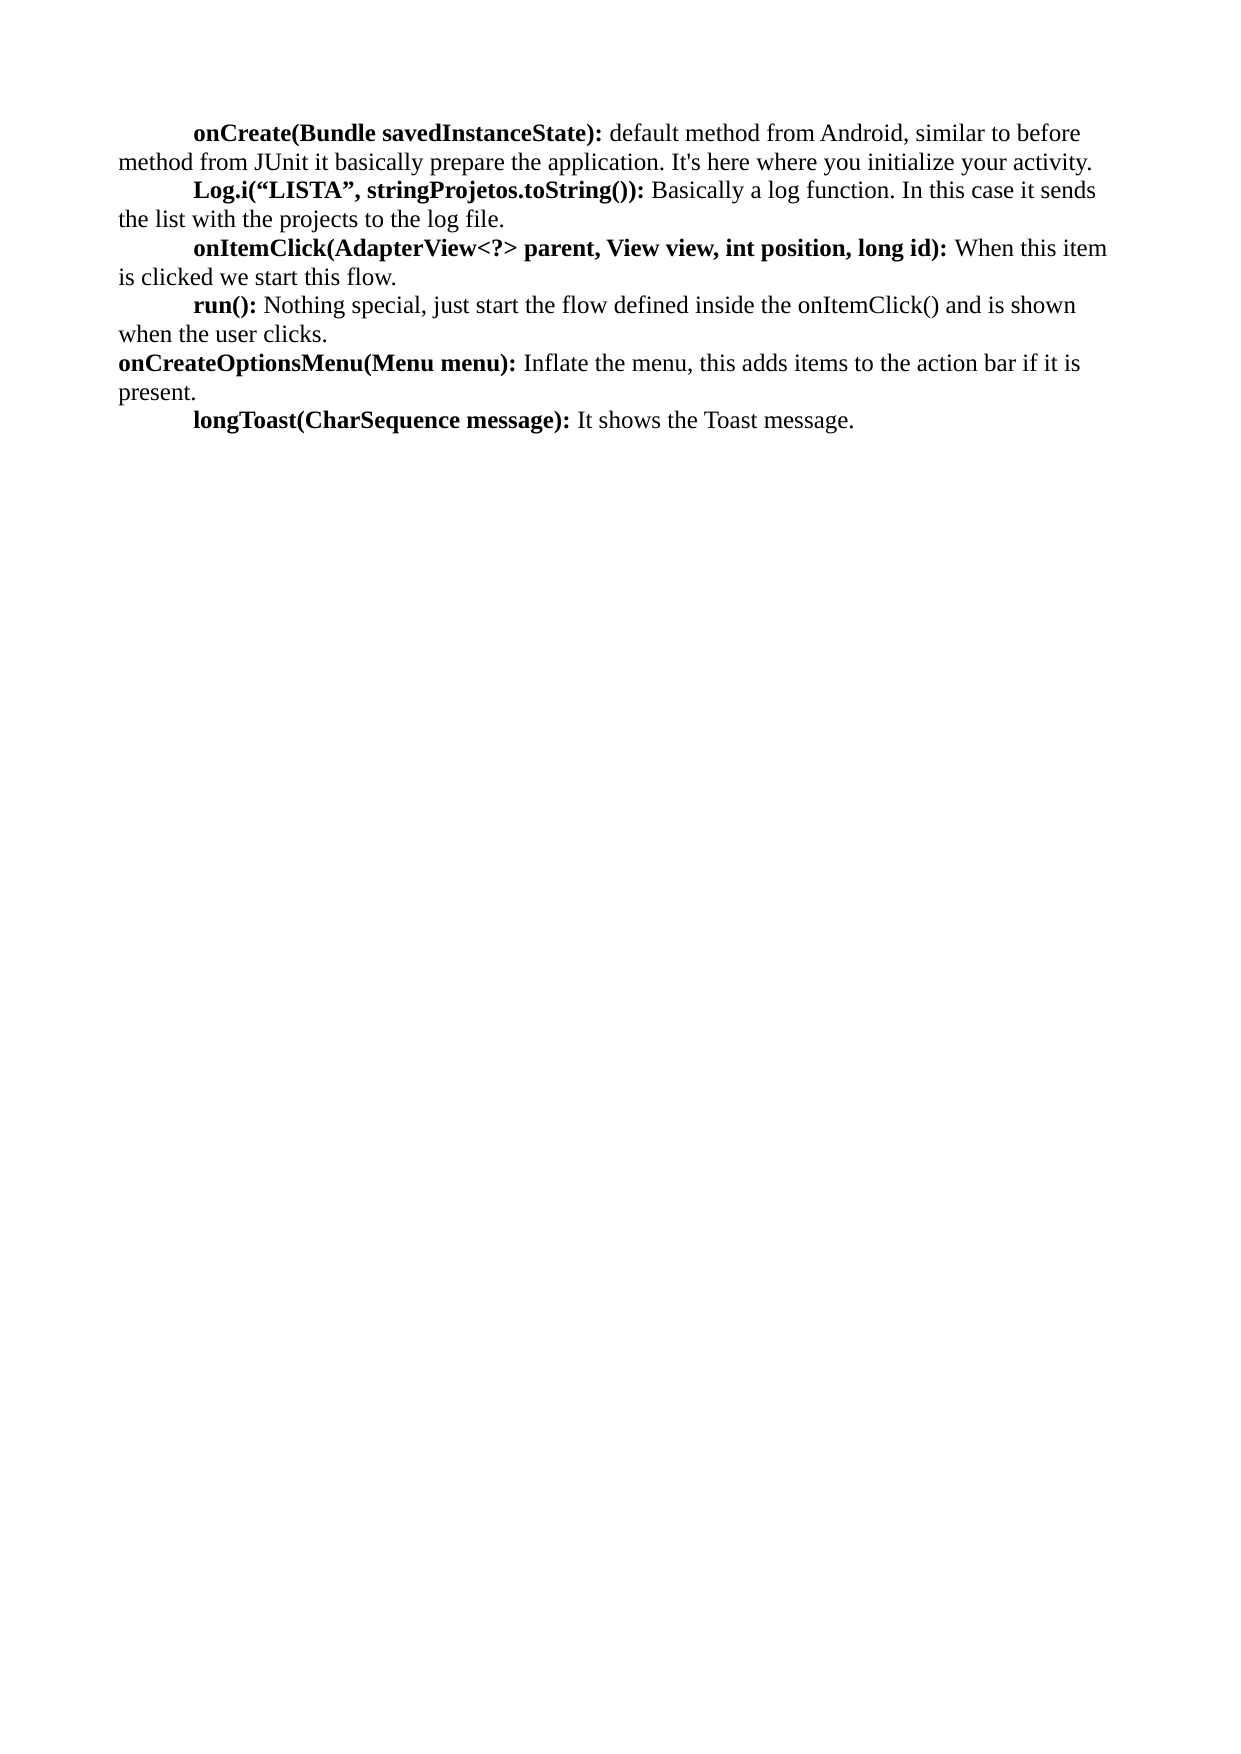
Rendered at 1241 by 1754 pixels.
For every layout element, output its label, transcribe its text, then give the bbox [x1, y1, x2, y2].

text onCreate(Bundle savedInstanceState): default method from Android, similar to before method from JUnit it basically prepare the application. It's here where you initialize your activity. [118, 118, 1122, 176]
text Log.i(“LISTA”, stringProjetos.toString()): Basically a log function. In this case it sends the list with the projects to the log file. [118, 176, 1122, 233]
text onCreateOptionsMenu(Menu menu): Inflate the menu, this adds items to the action bar if it is present. [118, 348, 1122, 406]
text onItemClick(AdapterView<?> parent, View view, int position, long id): When this item is clicked we start this flow. [118, 233, 1122, 291]
text longToast(CharSequence message): It shows the Toast message. [118, 406, 1122, 434]
text run(): Nothing special, just start the flow defined inside the onItemClick() and is shown when the user clicks. [118, 291, 1122, 348]
